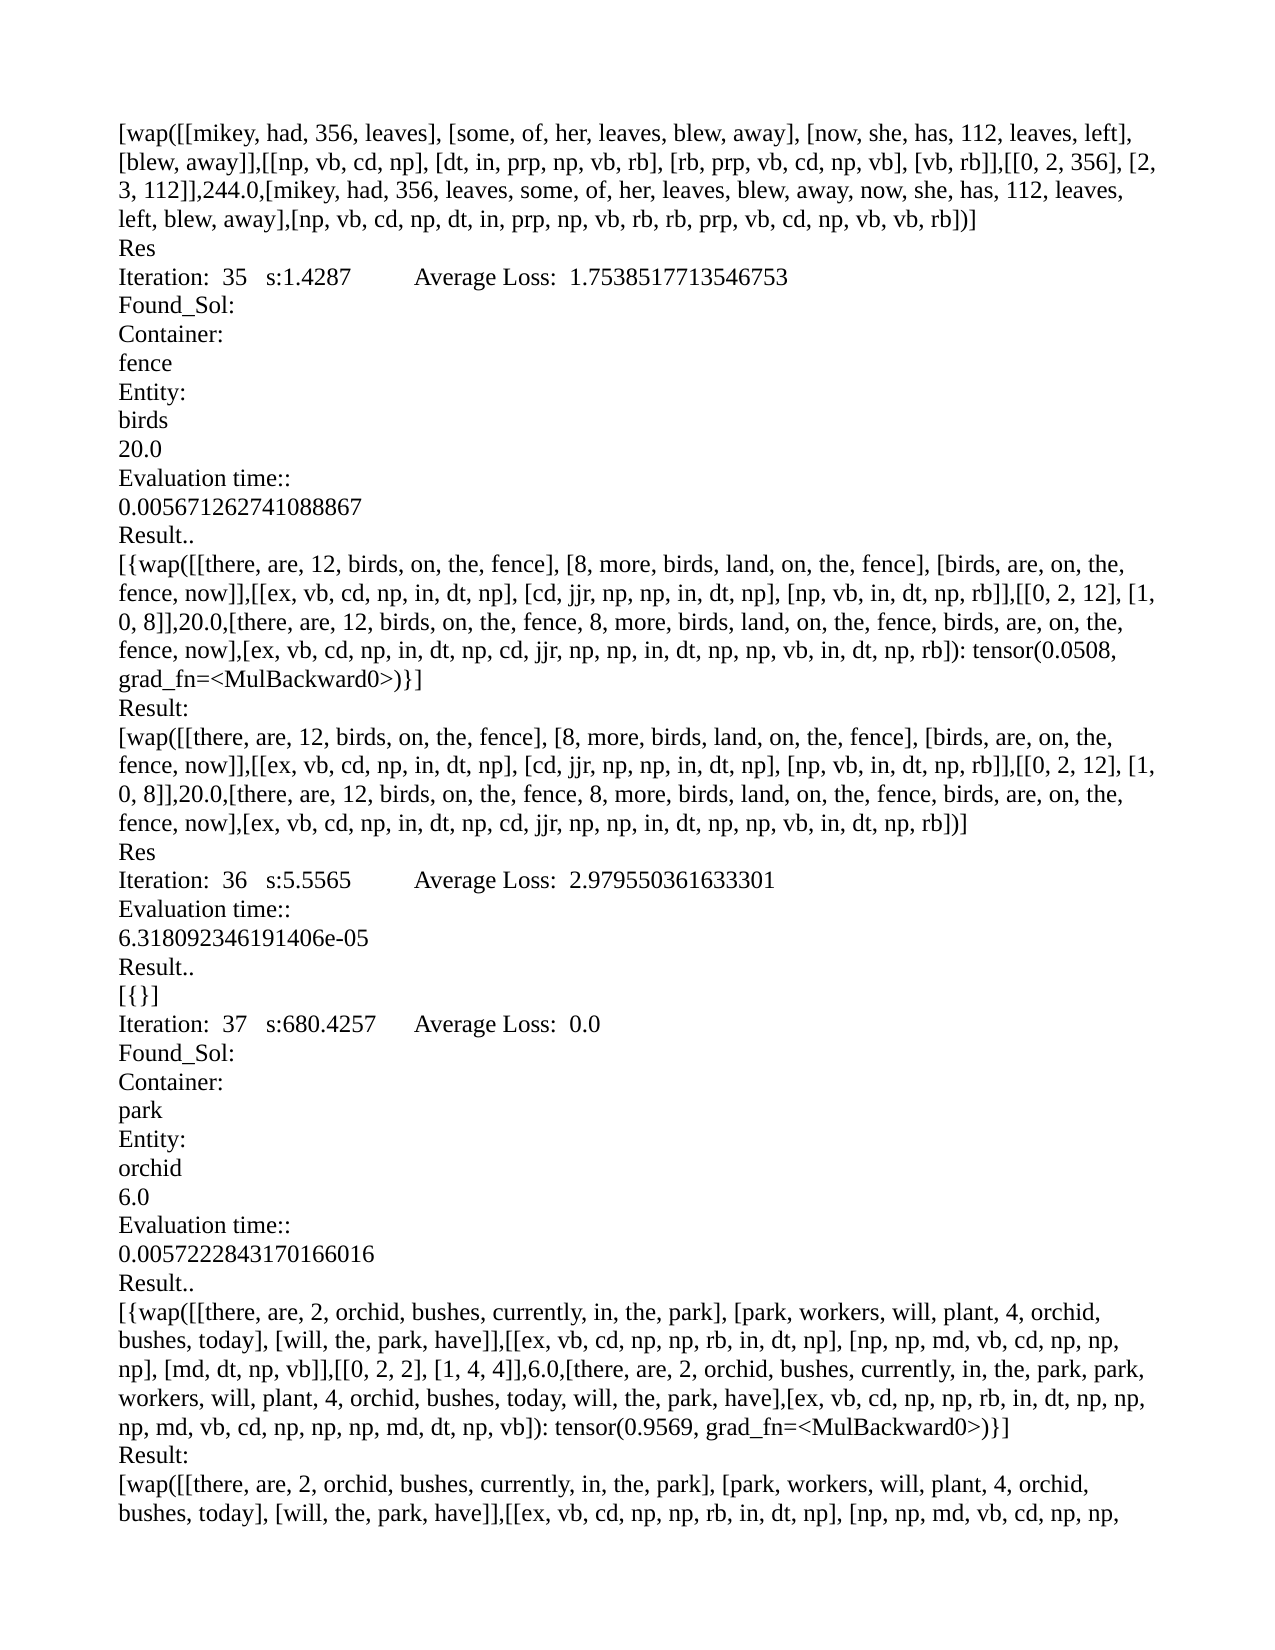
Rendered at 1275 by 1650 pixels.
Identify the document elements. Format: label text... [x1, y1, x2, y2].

text Res [118, 233, 1157, 262]
text 6.318092346191406e-05 [118, 923, 1157, 952]
text Evaluation time:: [118, 463, 1157, 492]
text Evaluation time:: [118, 1211, 1157, 1239]
text Container: [118, 319, 1157, 348]
text Found_Sol: [118, 291, 1157, 319]
text Found_Sol: [118, 1038, 1157, 1067]
text fence [118, 348, 1157, 377]
text Result: [118, 693, 1157, 722]
text Iteration: 36 s:5.5565 Average Loss: 2.979550361633301 [118, 866, 1157, 894]
text [wap([[mikey, had, 356, leaves], [some, of, her, leaves, blew, away], [now, she, has, 112, leaves, left], [blew, away]],[[np, vb, cd, np], [dt, in, prp, np, vb, rb], [rb, prp, vb, cd, np, vb], [vb, rb]],[[0, 2, 356], [2, 3, 112]],244.0,[mikey, had, 356, leaves, some, of, her, leaves, blew, away, now, she, has, 112, leaves, left, blew, away],[np, vb, cd, np, dt, in, prp, np, vb, rb, rb, prp, vb, cd, np, vb, vb, rb])] [118, 118, 1157, 233]
text birds [118, 406, 1157, 434]
text Entity: [118, 377, 1157, 406]
text [{wap([[there, are, 2, orchid, bushes, currently, in, the, park], [park, workers, will, plant, 4, orchid, bushes, today], [will, the, park, have]],[[ex, vb, cd, np, np, rb, in, dt, np], [np, np, md, vb, cd, np, np, np], [md, dt, np, vb]],[[0, 2, 2], [1, 4, 4]],6.0,[there, are, 2, orchid, bushes, currently, in, the, park, park, workers, will, plant, 4, orchid, bushes, today, will, the, park, have],[ex, vb, cd, np, np, rb, in, dt, np, np, np, md, vb, cd, np, np, np, md, dt, np, vb]): tensor(0.9569, grad_fn=<MulBackward0>)}] [118, 1297, 1157, 1441]
text 20.0 [118, 434, 1157, 463]
text Entity: [118, 1124, 1157, 1153]
text [{}] [118, 981, 1157, 1009]
text Res [118, 837, 1157, 866]
text Result.. [118, 521, 1157, 549]
text [wap([[there, are, 2, orchid, bushes, currently, in, the, park], [park, workers, will, plant, 4, orchid, bushes, today], [will, the, park, have]],[[ex, vb, cd, np, np, rb, in, dt, np], [np, np, md, vb, cd, np, np, [118, 1469, 1157, 1527]
text Iteration: 37 s:680.4257 Average Loss: 0.0 [118, 1009, 1157, 1038]
text 6.0 [118, 1182, 1157, 1211]
text Iteration: 35 s:1.4287 Average Loss: 1.7538517713546753 [118, 262, 1157, 291]
text Result.. [118, 952, 1157, 981]
text park [118, 1096, 1157, 1124]
text 0.005671262741088867 [118, 492, 1157, 521]
text orchid [118, 1153, 1157, 1182]
text Evaluation time:: [118, 894, 1157, 923]
text Result.. [118, 1268, 1157, 1297]
text Result: [118, 1441, 1157, 1469]
text [wap([[there, are, 12, birds, on, the, fence], [8, more, birds, land, on, the, fence], [birds, are, on, the, fence, now]],[[ex, vb, cd, np, in, dt, np], [cd, jjr, np, np, in, dt, np], [np, vb, in, dt, np, rb]],[[0, 2, 12], [1, 0, 8]],20.0,[there, are, 12, birds, on, the, fence, 8, more, birds, land, on, the, fence, birds, are, on, the, fence, now],[ex, vb, cd, np, in, dt, np, cd, jjr, np, np, in, dt, np, np, vb, in, dt, np, rb])] [118, 722, 1157, 837]
text 0.0057222843170166016 [118, 1239, 1157, 1268]
text Container: [118, 1067, 1157, 1096]
text [{wap([[there, are, 12, birds, on, the, fence], [8, more, birds, land, on, the, fence], [birds, are, on, the, fence, now]],[[ex, vb, cd, np, in, dt, np], [cd, jjr, np, np, in, dt, np], [np, vb, in, dt, np, rb]],[[0, 2, 12], [1, 0, 8]],20.0,[there, are, 12, birds, on, the, fence, 8, more, birds, land, on, the, fence, birds, are, on, the, fence, now],[ex, vb, cd, np, in, dt, np, cd, jjr, np, np, in, dt, np, np, vb, in, dt, np, rb]): tensor(0.0508, grad_fn=<MulBackward0>)}] [118, 549, 1157, 693]
